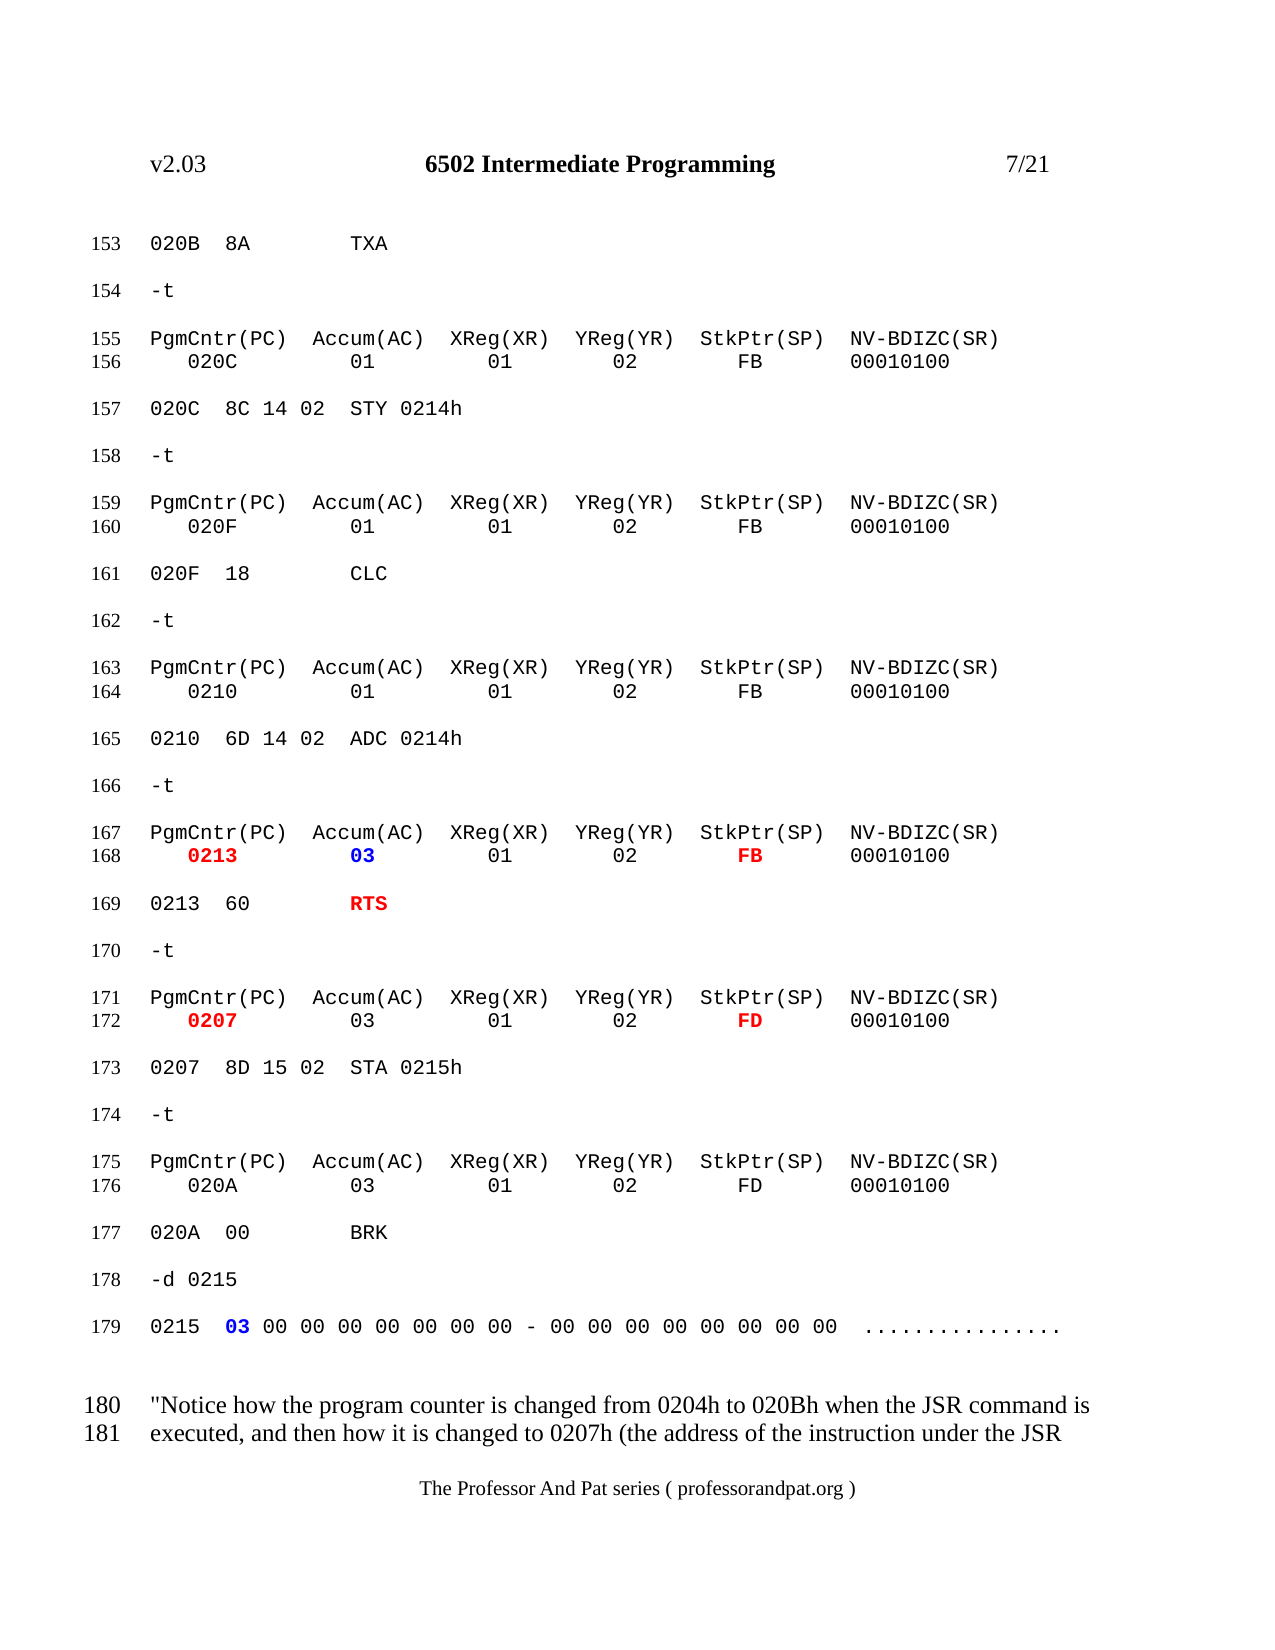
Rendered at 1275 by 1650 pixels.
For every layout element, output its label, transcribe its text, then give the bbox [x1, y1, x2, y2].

text -t [150, 940, 1125, 963]
text "Notice how the program counter is changed from 0204h to 020Bh when the JSR command is executed, and then how it is changed to 0207h (the address of the instruction under the JSR [150, 1391, 1125, 1447]
text 020C 8C 14 02 STY 0214h [150, 398, 1125, 422]
text PgmCntr(PC) Accum(AC) XReg(XR) YReg(YR) StkPtr(SP) NV-BDIZC(SR) [150, 492, 1125, 516]
text PgmCntr(PC) Accum(AC) XReg(XR) YReg(YR) StkPtr(SP) NV-BDIZC(SR) [150, 987, 1125, 1010]
text PgmCntr(PC) Accum(AC) XReg(XR) YReg(YR) StkPtr(SP) NV-BDIZC(SR) [150, 328, 1125, 351]
text 0207 8D 15 02 STA 0215h [150, 1057, 1125, 1081]
text 0213 03 01 02 FB 00010100 [150, 846, 1125, 869]
text 020F 01 01 02 FB 00010100 [150, 516, 1125, 539]
text -t [150, 775, 1125, 798]
text 020A 00 BRK [150, 1222, 1125, 1246]
text 020F 18 CLC [150, 563, 1125, 587]
text PgmCntr(PC) Accum(AC) XReg(XR) YReg(YR) StkPtr(SP) NV-BDIZC(SR) [150, 822, 1125, 846]
text 0213 60 RTS [150, 893, 1125, 916]
text 0210 6D 14 02 ADC 0214h [150, 728, 1125, 751]
text -t [150, 1104, 1125, 1128]
text 020B 8A TXA [150, 233, 1125, 257]
text 0210 01 01 02 FB 00010100 [150, 681, 1125, 704]
text -t [150, 445, 1125, 469]
text -t [150, 610, 1125, 634]
text 020A 03 01 02 FD 00010100 [150, 1175, 1125, 1199]
text -d 0215 [150, 1269, 1125, 1293]
text PgmCntr(PC) Accum(AC) XReg(XR) YReg(YR) StkPtr(SP) NV-BDIZC(SR) [150, 1152, 1125, 1175]
text 0215 03 00 00 00 00 00 00 00 - 00 00 00 00 00 00 00 00 ................ [150, 1316, 1125, 1340]
text 0207 03 01 02 FD 00010100 [150, 1010, 1125, 1034]
text PgmCntr(PC) Accum(AC) XReg(XR) YReg(YR) StkPtr(SP) NV-BDIZC(SR) [150, 657, 1125, 681]
text -t [150, 281, 1125, 304]
text 020C 01 01 02 FB 00010100 [150, 351, 1125, 375]
